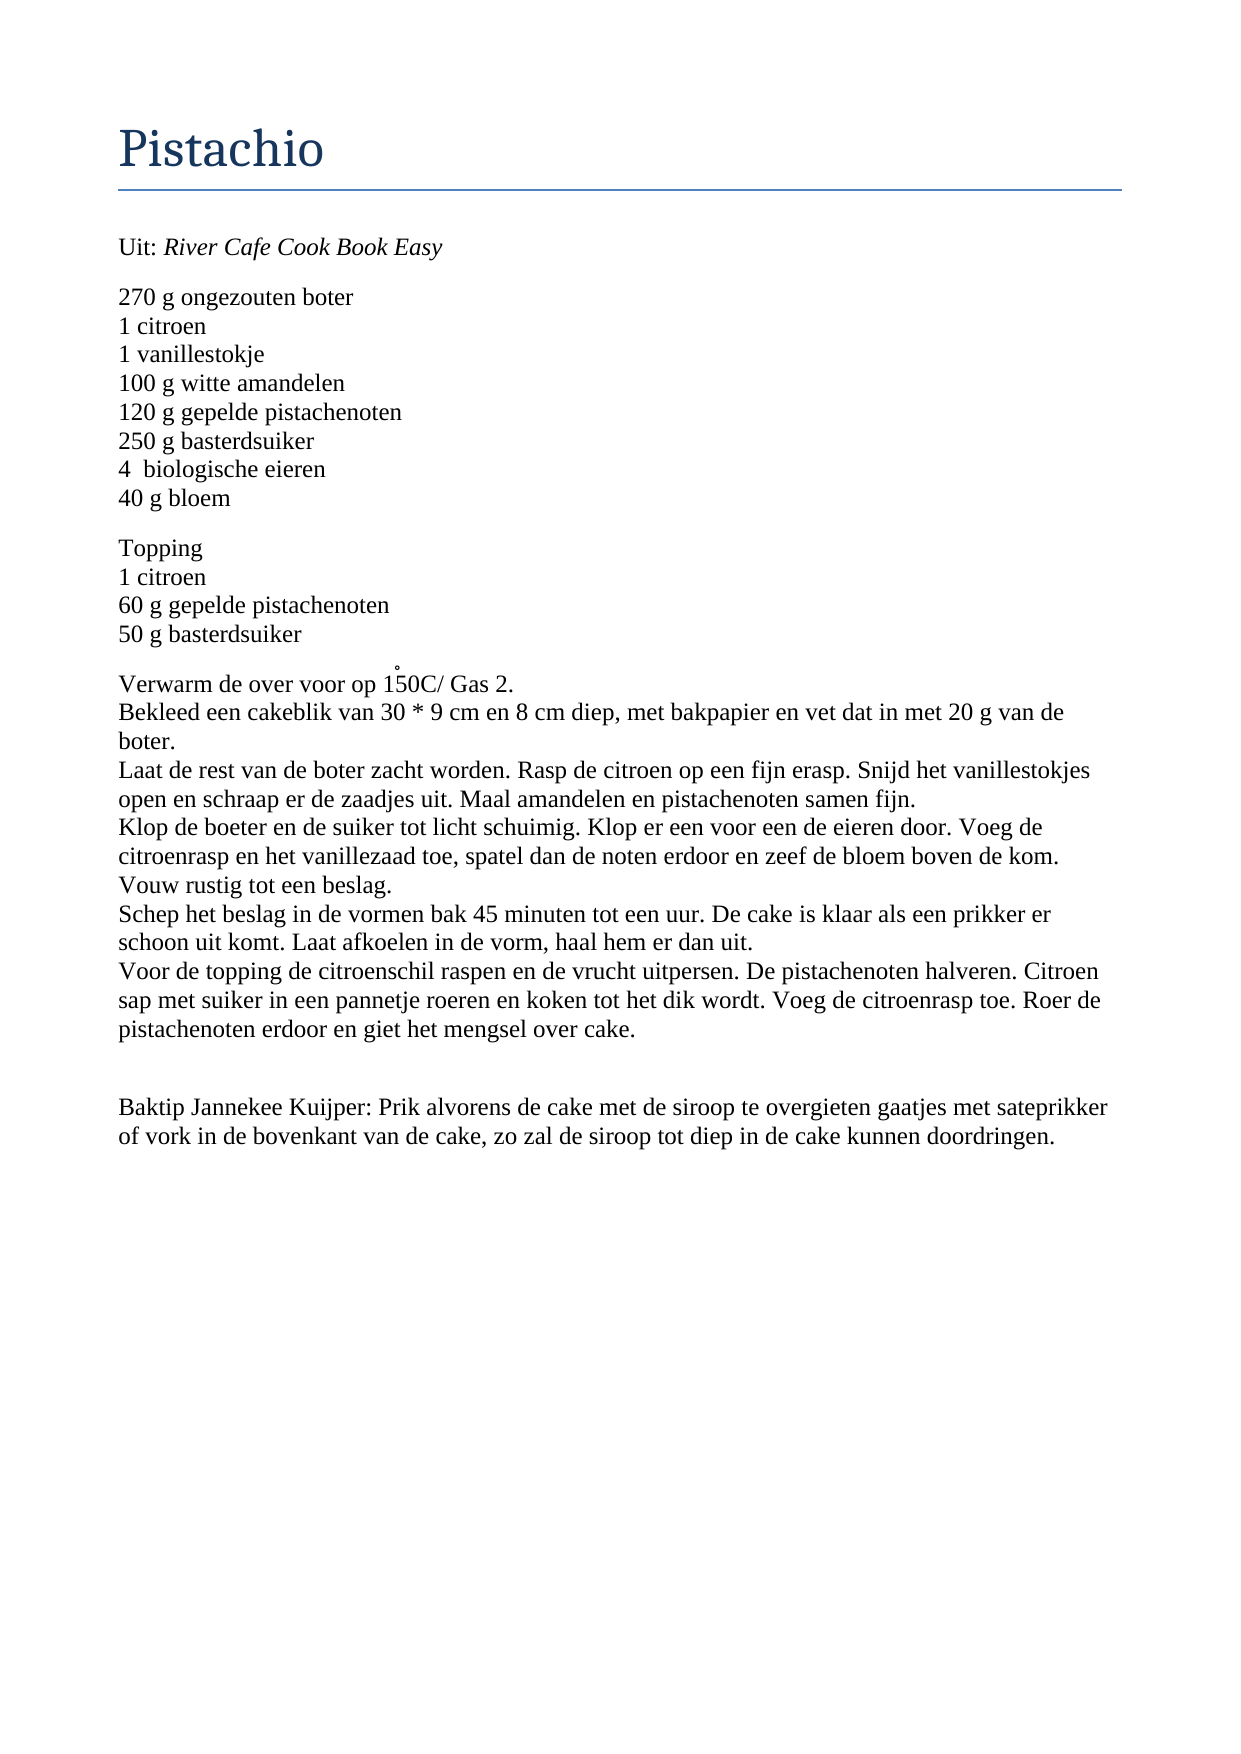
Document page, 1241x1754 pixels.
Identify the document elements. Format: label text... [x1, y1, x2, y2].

text Verwarm de over voor op 150〫C/ Gas 2. Bekleed een cakeblik van 30 * 9 cm en 8 cm diep, met bakpapier en vet dat in met 20 g van de boter. Laat de rest van de boter zacht worden. Rasp de citroen op een fijn erasp. Snijd het vanillestokjes open en schraap er de zaadjes uit. Maal amandelen en pistachenoten samen fijn. Klop de boeter en de suiker tot licht schuimig. Klop er een voor een de eieren door. Voeg de citroenrasp en het vanillezaad toe, spatel dan de noten erdoor en zeef de bloem boven de kom. Vouw rustig tot een beslag. Schep het beslag in de vormen bak 45 minuten tot een uur. De cake is klaar als een prikker er schoon uit komt. Laat afkoelen in de vorm, haal hem er dan uit. Voor de topping de citroenschil raspen en de vrucht uitpersen. De pistachenoten halveren. Citroen sap met suiker in een pannetje roeren en koken tot het dik wordt. Voeg de citroenrasp toe. Roer de pistachenoten erdoor en giet het mengsel over cake. [118, 669, 1122, 1071]
title Pistachio [118, 118, 1122, 189]
text Baktip Jannekee Kuijper: Prik alvorens de cake met de siroop te overgieten gaatjes met sateprikker of vork in de bovenkant van de cake, zo zal de siroop tot diep in de cake kunnen doordringen. [118, 1092, 1122, 1149]
text 270 g ongezouten boter 1 citroen 1 vanillestokje 100 g witte amandelen 120 g gepelde pistachenoten 250 g basterdsuiker 4 biologische eieren 40 g bloem [118, 282, 1122, 512]
text Uit: River Cafe Cook Book Easy [118, 232, 1122, 261]
text Topping 1 citroen 60 g gepelde pistachenoten 50 g basterdsuiker [118, 533, 1122, 648]
